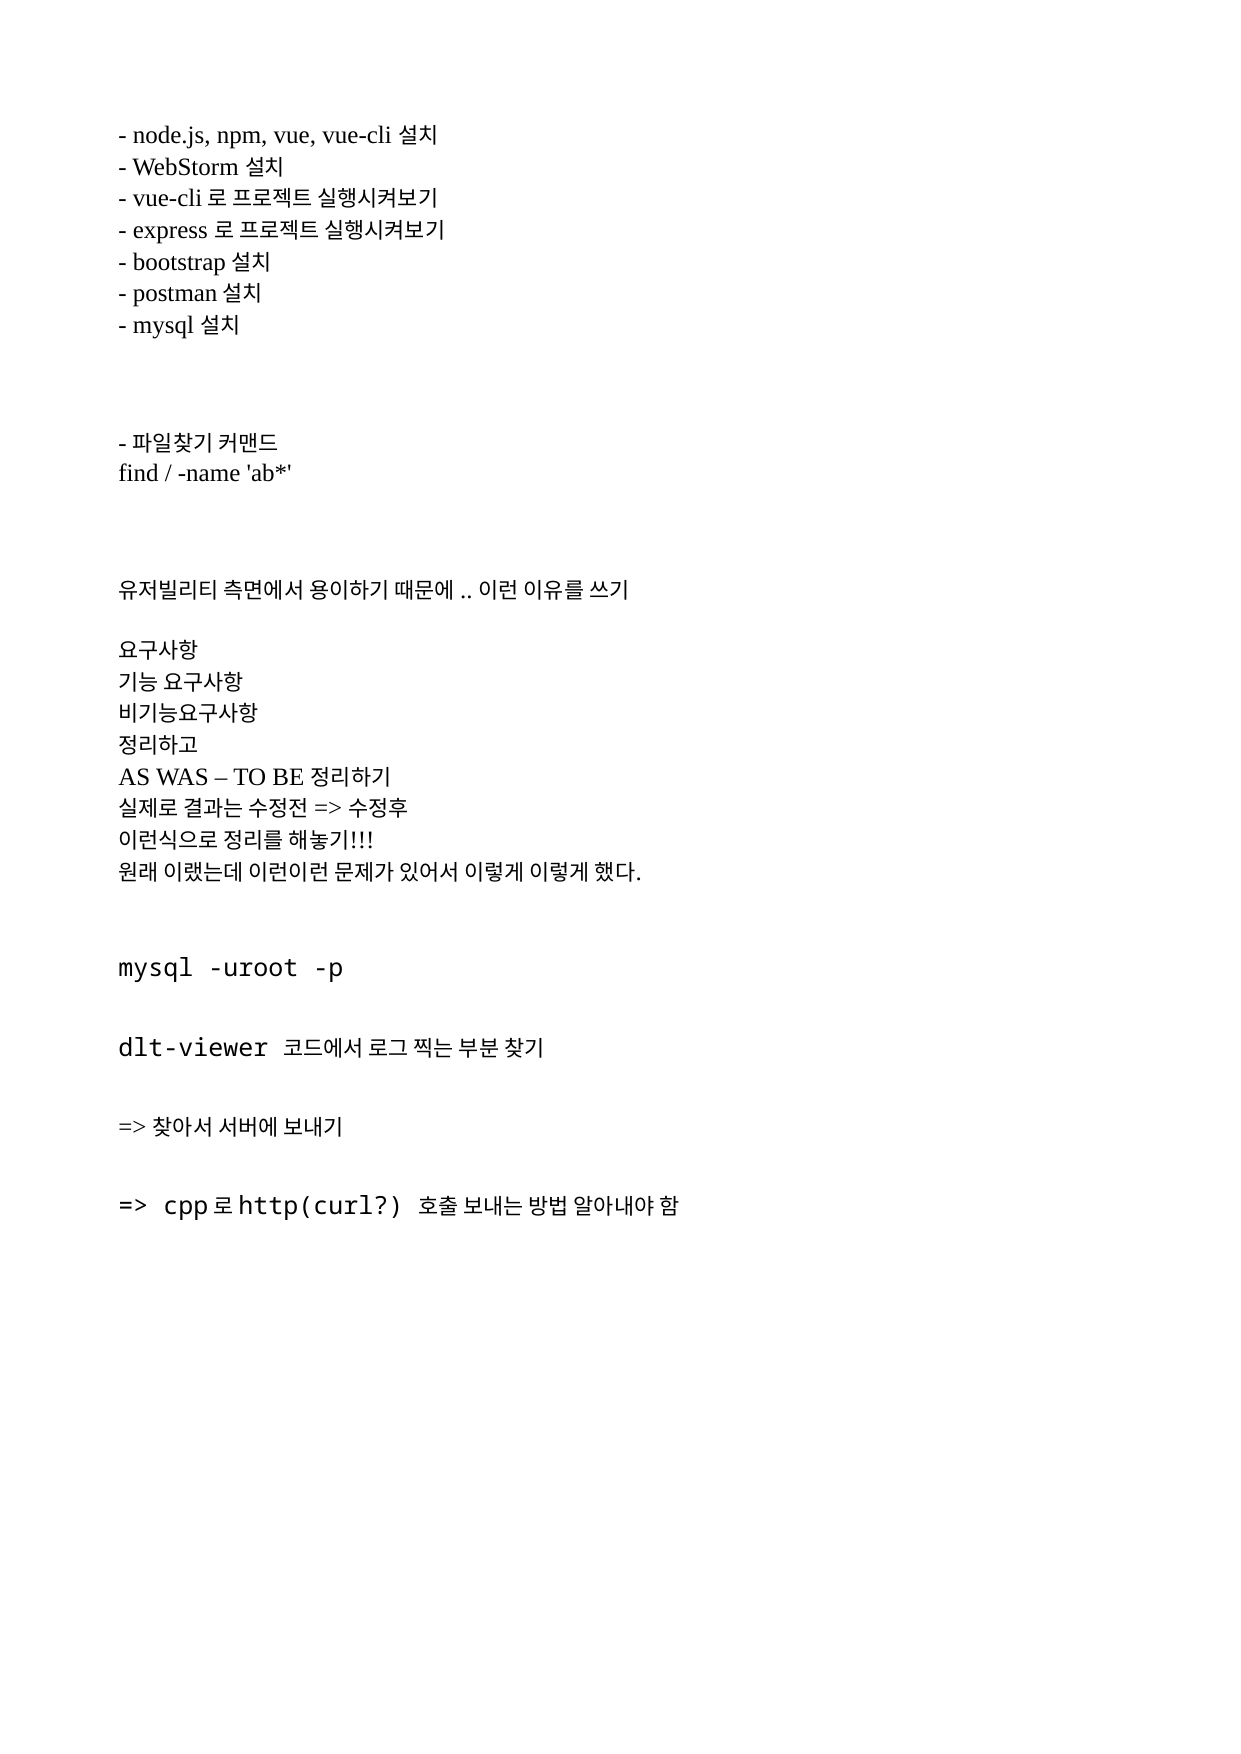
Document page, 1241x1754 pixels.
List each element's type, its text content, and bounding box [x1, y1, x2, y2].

text mysql -uroot -p [118, 949, 1122, 983]
text 기능 요구사항 [118, 665, 1122, 696]
text - WebStorm 설치 [118, 150, 1122, 181]
text 이런식으로 정리를 해놓기!!! [118, 823, 1122, 855]
text AS WAS – TO BE 정리하기 [118, 760, 1122, 791]
text 실제로 결과는 수정전 => 수정후 [118, 791, 1122, 823]
text - 파일찾기 커맨드 [118, 426, 1122, 458]
text dlt-viewer 코드에서 로그 찍는 부분 찾기 [118, 1030, 1122, 1064]
text 정리하고 [118, 728, 1122, 760]
text - express 로 프로젝트 실행시켜보기 [118, 213, 1122, 245]
text find / -name 'ab*' [118, 458, 1122, 486]
text - bootstrap설치 [118, 245, 1122, 276]
text => cpp로 http(curl?) 호출 보내는 방법 알아내야 함 [118, 1187, 1122, 1221]
text - postman설치 [118, 276, 1122, 308]
text - vue-cli로 프로젝트 실행시켜보기 [118, 181, 1122, 213]
text 원래 이랬는데 이런이런 문제가 있어서 이렇게 이렇게 했다. [118, 855, 1122, 886]
text 비기능요구사항 [118, 696, 1122, 728]
text - mysql 설치 [118, 308, 1122, 340]
text => 찾아서 서버에 보내기 [118, 1110, 1122, 1142]
text - node.js, npm, vue, vue-cli 설치 [118, 118, 1122, 150]
text 유저빌리티 측면에서 용이하기 때문에 .. 이런 이유를 쓰기 [118, 573, 1122, 604]
text 요구사항 [118, 633, 1122, 665]
